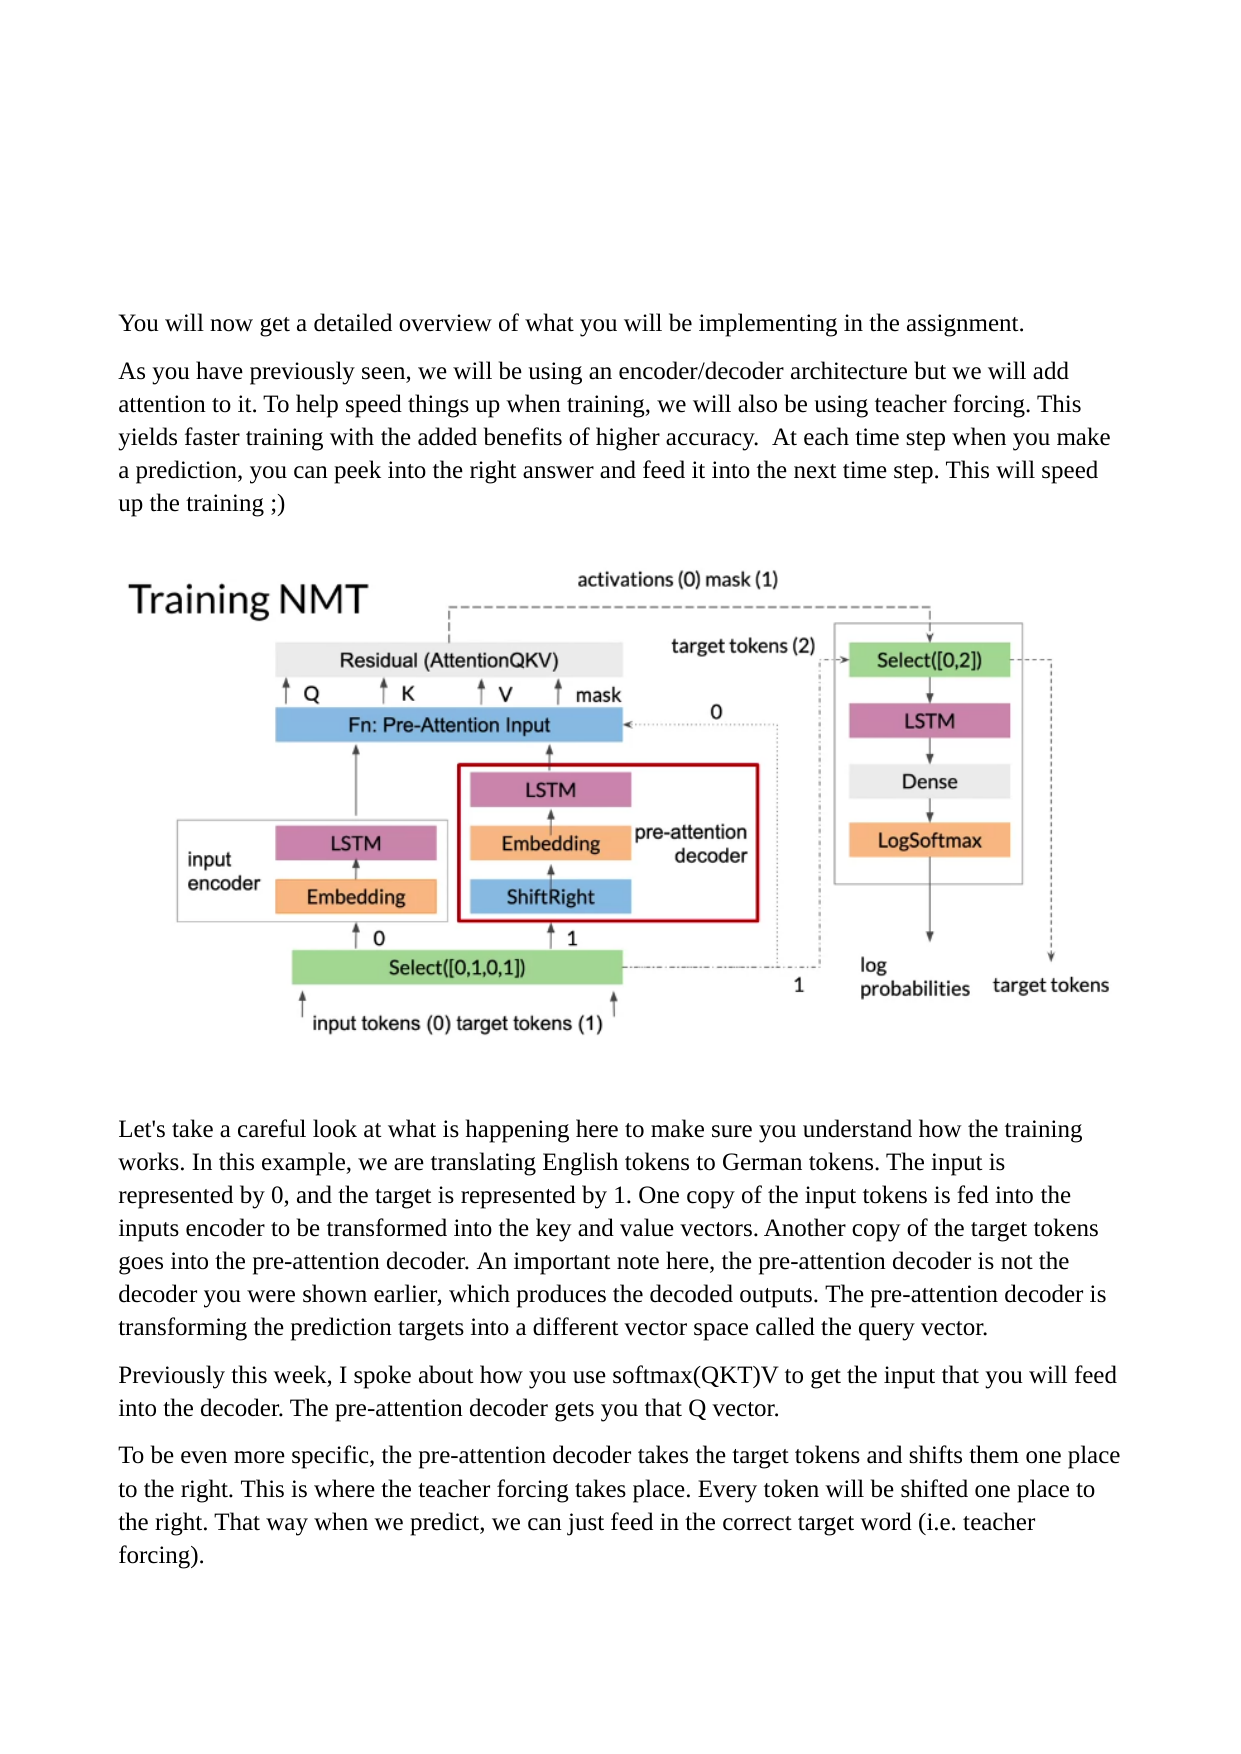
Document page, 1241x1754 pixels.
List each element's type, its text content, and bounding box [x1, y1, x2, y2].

picture [115, 549, 1119, 1063]
text Let's take a careful look at what is happening here to make sure you understand how the training works. In this example, we are translating English tokens to German tokens. The input is represented by 0, and the target is represented by 1. One copy of the input tokens is fed into the inputs encoder to be transformed into the key and value vectors. Another copy of the target tokens goes into the pre-attention decoder. An important note here, the pre-attention decoder is not the decoder you were shown earlier, which produces the decoded outputs. The pre-attention decoder is transforming the prediction targets into a different vector space called the query vector. [118, 1114, 1122, 1341]
text As you have previously seen, we will be using an encoder/decoder architecture but we will add attention to it. To help speed things up when training, we will also be using teacher forcing. This yields faster training with the added benefits of higher accuracy. At each time step when you make a prediction, you can peek into the right answer and feed it into the next time step. This will speed up the training ;) [118, 356, 1122, 517]
text To be even more specific, the pre-attention decoder takes the target tokens and shifts them one place to the right. This is where the teacher forcing takes place. Every token will be shifted one place to the right. That way when we predict, we can just feed in the correct target word (i.e. teacher forcing). [118, 1441, 1122, 1568]
text Previously this week, I spoke about how you use softmax(QKT)V to get the input that you will feed into the decoder. The pre-attention decoder gets you that Q vector. [118, 1360, 1122, 1422]
text You will now get a detailed overview of what you will be implementing in the assignment. [118, 308, 1122, 337]
